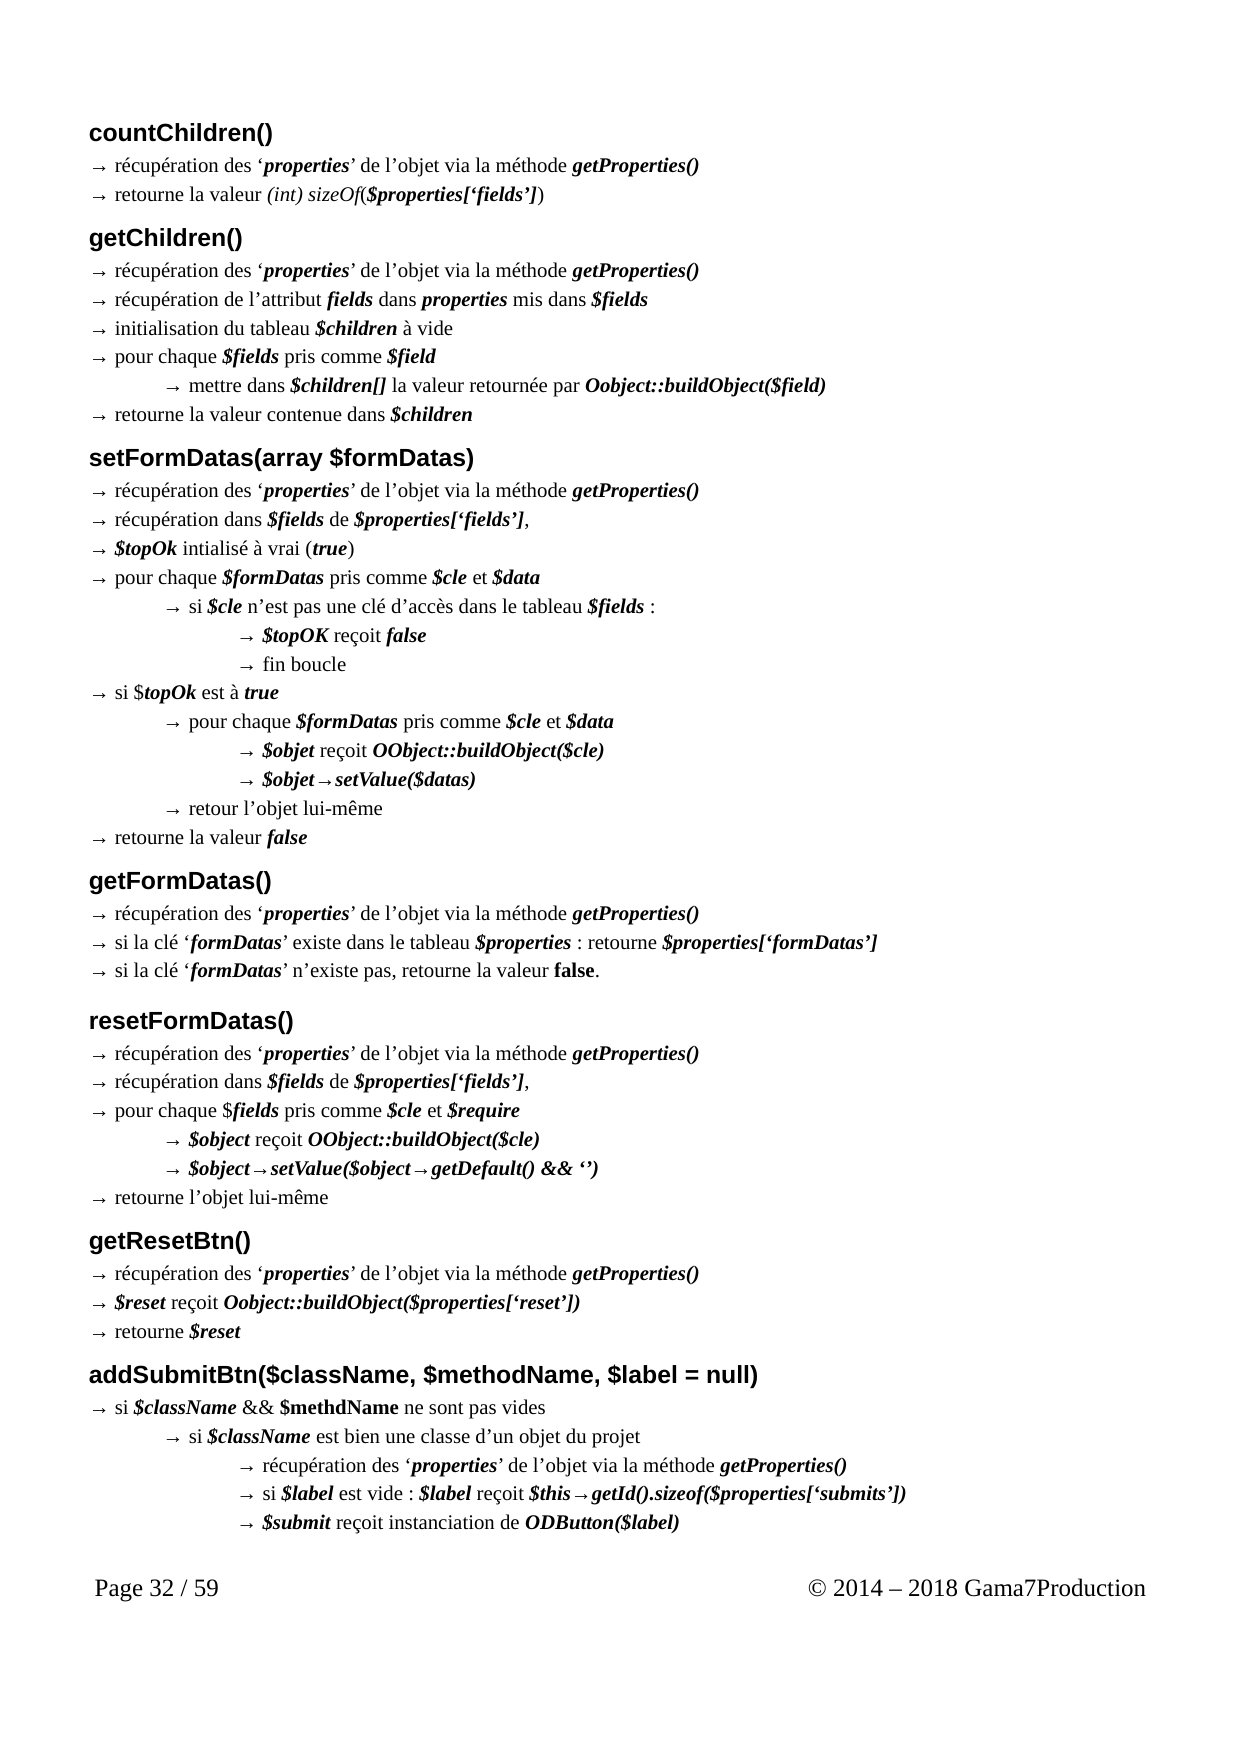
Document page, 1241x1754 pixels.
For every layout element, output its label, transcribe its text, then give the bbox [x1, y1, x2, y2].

text → si $topOk est à true [88, 680, 1152, 704]
text → récupération dans $fields de $properties[‘fields’], [88, 507, 1152, 531]
text → récupération des ‘properties’ de l’objet via la méthode getProperties() [88, 153, 1152, 177]
text → $object reçoit OObject::buildObject($cle) [88, 1127, 1152, 1151]
text → $submit reçoit instanciation de ODButton($label) [88, 1510, 1152, 1534]
text → retourne la valeur (int) sizeOf($properties[‘fields’]) [88, 182, 1152, 206]
text → si $className && $methdName ne sont pas vides [88, 1395, 1152, 1419]
text → si $cle n’est pas une clé d’accès dans le tableau $fields : [88, 594, 1152, 618]
text → récupération de l’attribut fields dans properties mis dans $fields [88, 287, 1152, 311]
subtitle getChildren() [88, 223, 1152, 252]
text → initialisation du tableau $children à vide [88, 316, 1152, 340]
subtitle setFormDatas(array $formDatas) [88, 443, 1152, 472]
subtitle getFormDatas() [88, 866, 1152, 894]
text → récupération des ‘properties’ de l’objet via la méthode getProperties() [88, 478, 1152, 502]
subtitle addSubmitBtn($className, $methodName, $label = null) [88, 1360, 1152, 1388]
text → si $className est bien une classe d’un objet du projet [88, 1424, 1152, 1448]
text → mettre dans $children[] la valeur retournée par Oobject::buildObject($field) [88, 373, 1152, 397]
text → récupération des ‘properties’ de l’objet via la méthode getProperties() [88, 258, 1152, 282]
text → si $label est vide : $label reçoit $this→getId().sizeof($properties[‘submits’]) [88, 1481, 1152, 1505]
subtitle countChildren() [88, 118, 1152, 147]
text → retour l’objet lui-même [88, 796, 1152, 820]
text → $reset reçoit Oobject::buildObject($properties[‘reset’]) [88, 1290, 1152, 1314]
text → $objet→setValue($datas) [88, 767, 1152, 791]
text → pour chaque $fields pris comme $cle et $require [88, 1098, 1152, 1122]
text → retourne la valeur false [88, 824, 1152, 849]
text → récupération des ‘properties’ de l’objet via la méthode getProperties() [88, 901, 1152, 925]
text → fin boucle [88, 651, 1152, 676]
text → retourne la valeur contenue dans $children [88, 402, 1152, 426]
text → $object→setValue($object→getDefault() && ‘’) [88, 1156, 1152, 1180]
text → $topOk intialisé à vrai (true) [88, 536, 1152, 560]
text → récupération des ‘properties’ de l’objet via la méthode getProperties() [88, 1452, 1152, 1477]
text → si la clé ‘formDatas’ existe dans le tableau $properties : retourne $properties[‘formDatas’] [88, 929, 1152, 954]
text → récupération des ‘properties’ de l’objet via la méthode getProperties() [88, 1261, 1152, 1285]
text → pour chaque $formDatas pris comme $cle et $data [88, 709, 1152, 733]
text → pour chaque $formDatas pris comme $cle et $data [88, 565, 1152, 589]
subtitle getResetBtn() [88, 1226, 1152, 1255]
text → $objet reçoit OObject::buildObject($cle) [88, 738, 1152, 762]
text → retourne $reset [88, 1319, 1152, 1343]
text → retourne l’objet lui-même [88, 1185, 1152, 1209]
text → récupération des ‘properties’ de l’objet via la méthode getProperties() [88, 1041, 1152, 1064]
text → pour chaque $fields pris comme $field [88, 344, 1152, 368]
text → $topOK reçoit false [88, 623, 1152, 647]
subtitle resetFormDatas() [88, 1006, 1152, 1034]
text → si la clé ‘formDatas’ n’existe pas, retourne la valeur false. [88, 958, 1152, 982]
text → récupération dans $fields de $properties[‘fields’], [88, 1069, 1152, 1093]
